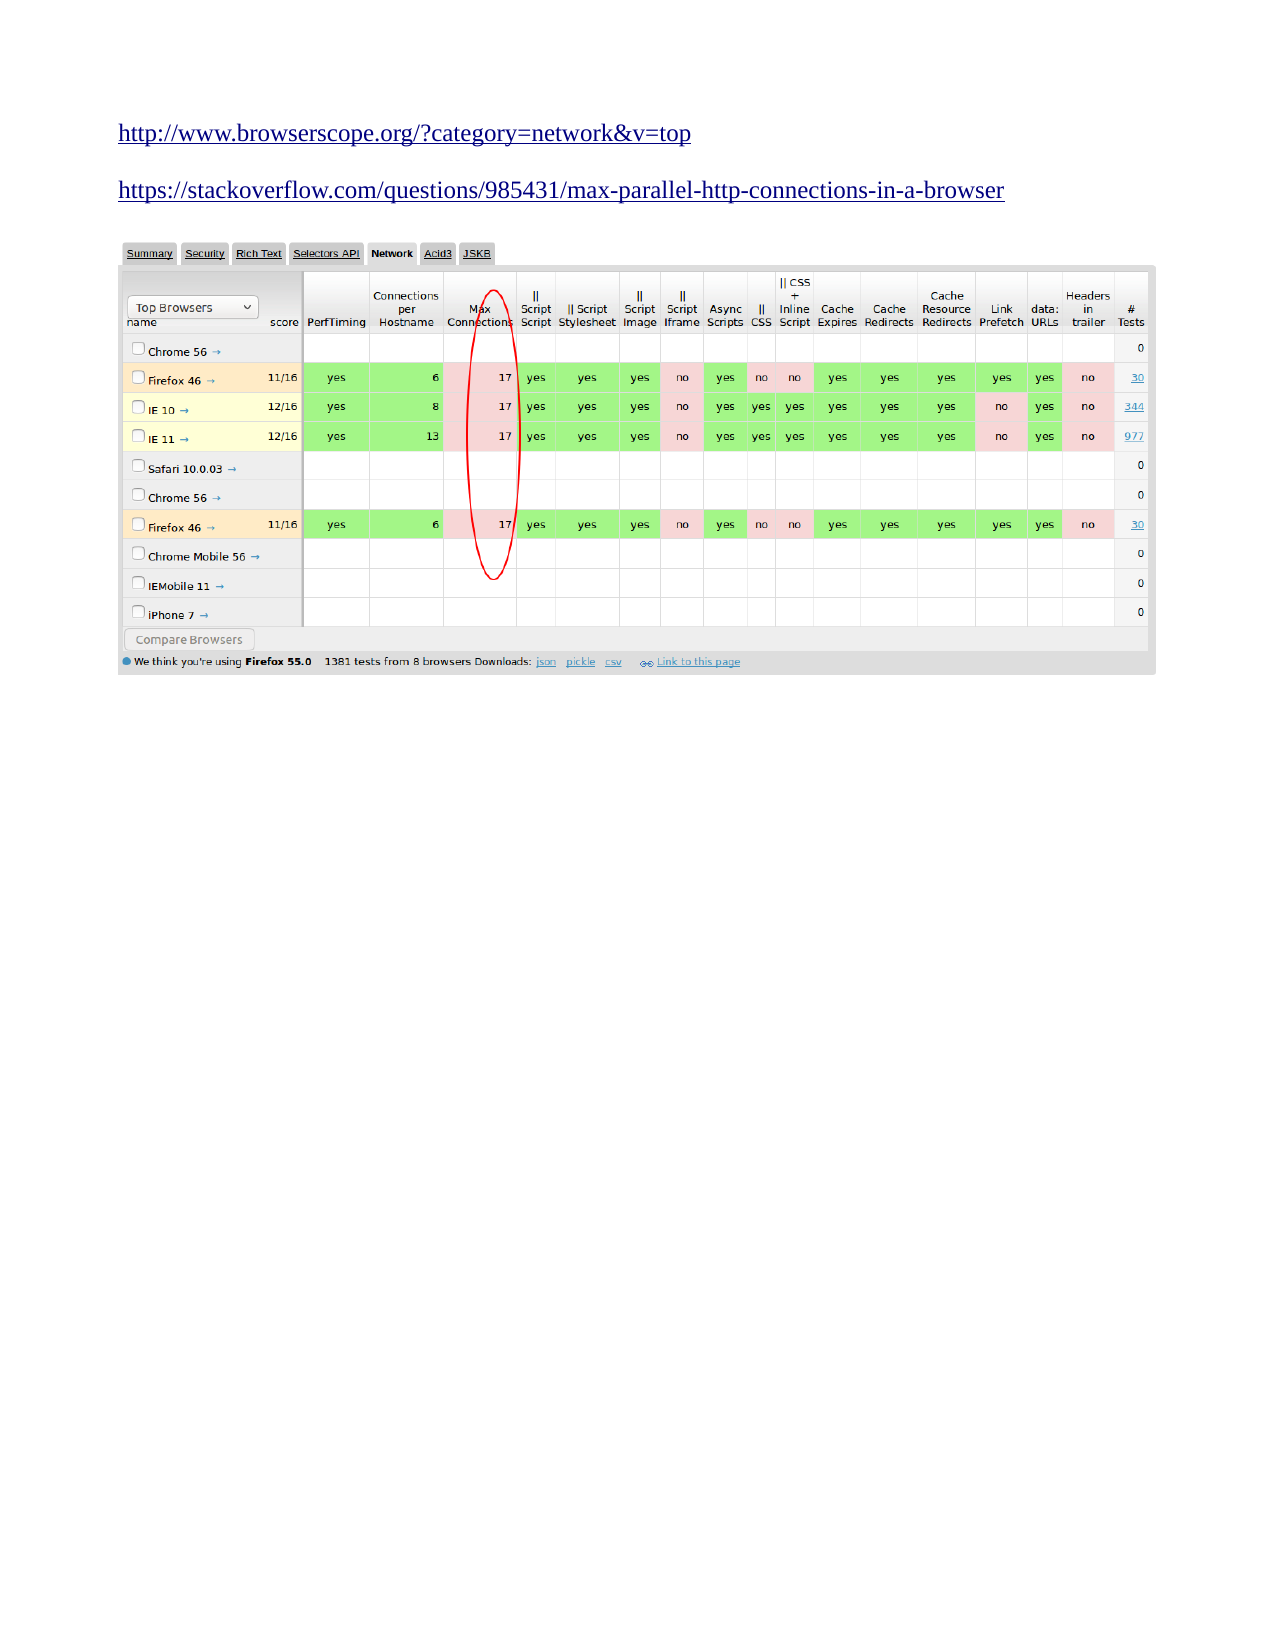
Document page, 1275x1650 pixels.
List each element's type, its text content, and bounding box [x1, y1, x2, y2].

picture [118, 233, 1157, 679]
text https://stackoverflow.com/questions/985431/max-parallel-http-connections-in-a-browser [118, 176, 1157, 204]
text http://www.browserscope.org/?category=network&v=top [118, 118, 1157, 147]
